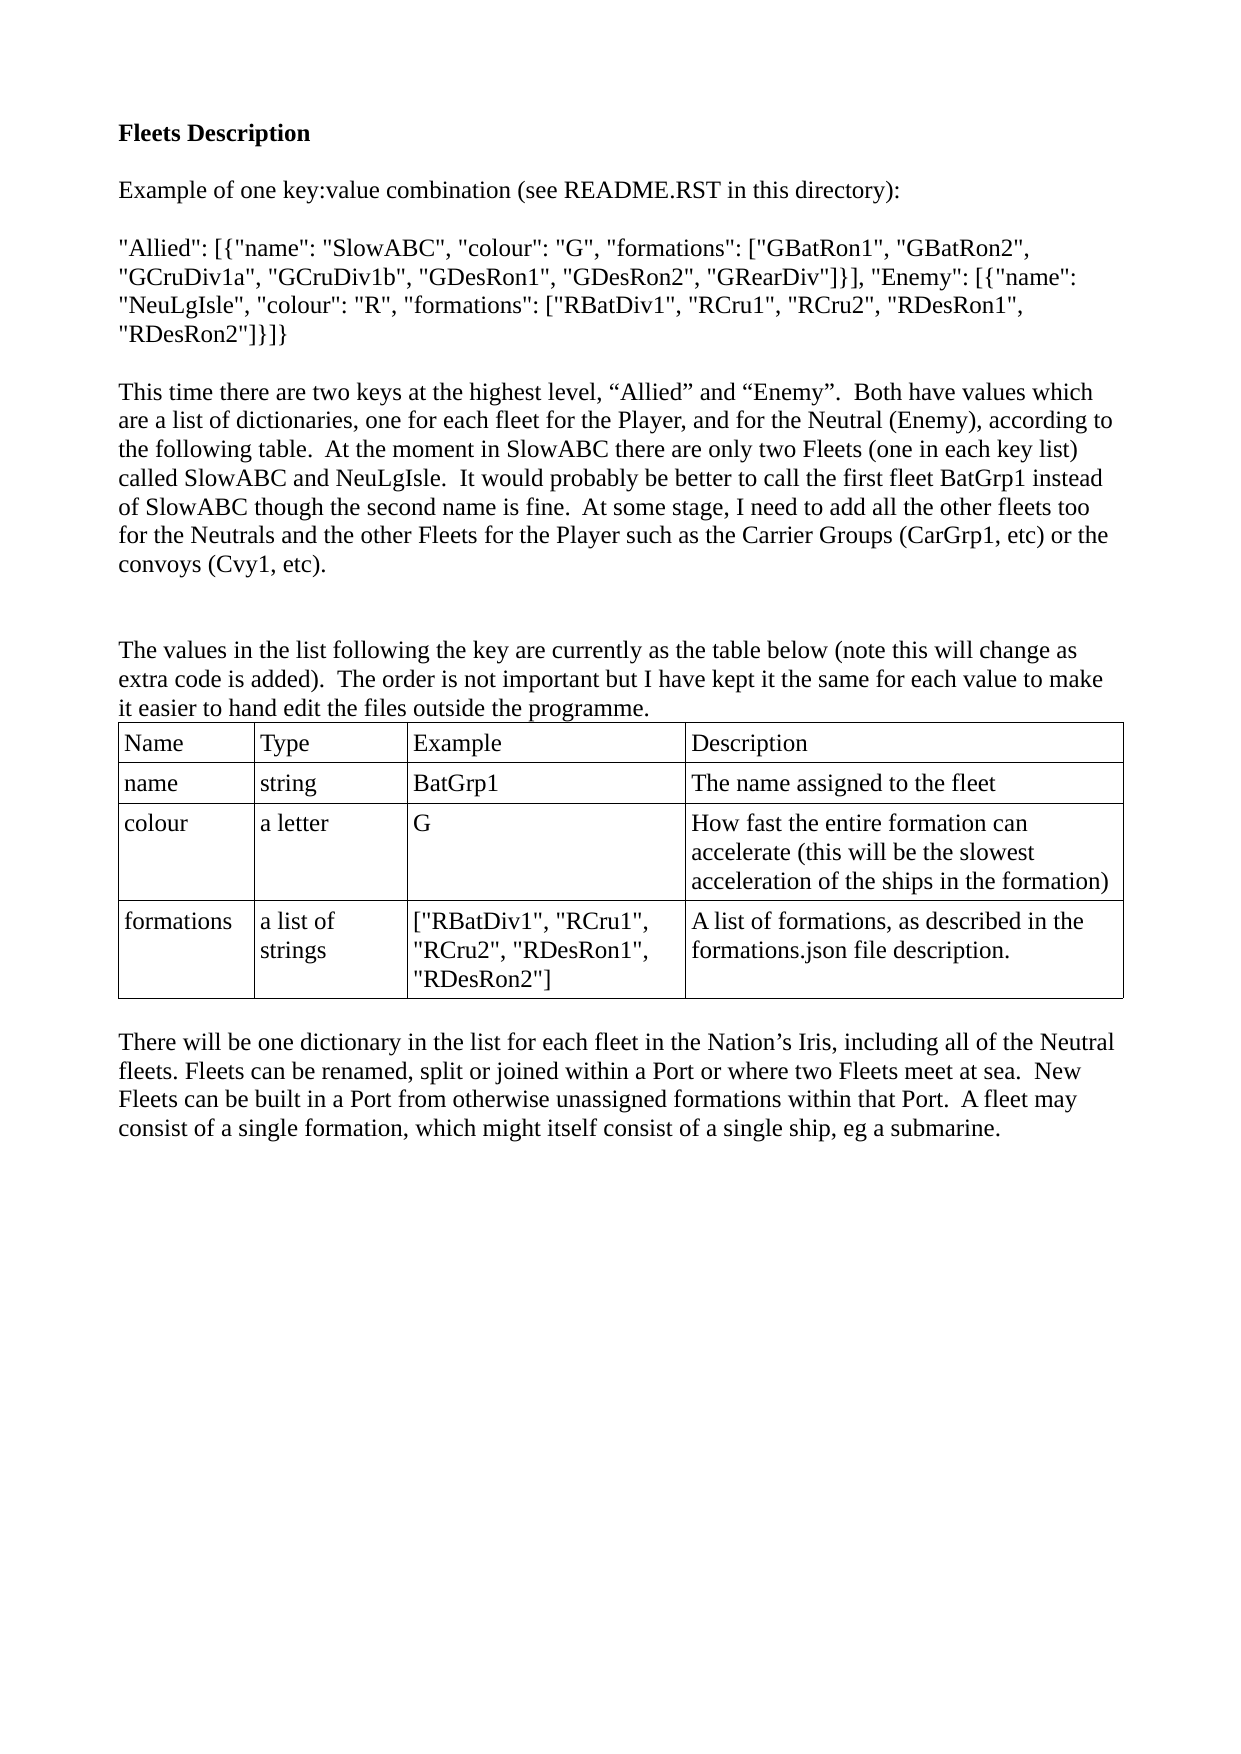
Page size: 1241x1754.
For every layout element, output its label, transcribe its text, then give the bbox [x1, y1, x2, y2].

table_cell a list of strings [255, 901, 407, 998]
text The values in the list following the key are currently as the table below (note this will change as extra code is added). The order is not important but I have kept it the same for each value to make it easier to hand edit the files outside the programme. [118, 636, 1122, 722]
table_header Example [408, 723, 685, 762]
text Fleets Description [118, 118, 1122, 147]
table_header Name [119, 723, 254, 762]
table_cell a letter [255, 804, 407, 900]
text Example of one key:value combination (see README.RST in this directory): [118, 176, 1122, 204]
text This time there are two keys at the highest level, “Allied” and “Enemy”. Both have values which are a list of dictionaries, one for each fleet for the Player, and for the Neutral (Enemy), according to the following table. At the moment in SlowABC there are only two Fleets (one in each key list) called SlowABC and NeuLgIsle. It would probably be better to call the first fleet BatGrp1 instead of SlowABC though the second name is fine. At some stage, I need to add all the other fleets too for the Neutrals and the other Fleets for the Player such as the Carrier Groups (CarGrp1, etc) or the convoys (Cvy1, etc). [118, 377, 1122, 578]
table_cell BatGrp1 [408, 763, 685, 802]
table_cell name [119, 763, 254, 802]
text There will be one dictionary in the list for each fleet in the Nation’s Iris, including all of the Neutral fleets. Fleets can be renamed, split or joined within a Port or where two Fleets meet at sea. New Fleets can be built in a Port from otherwise unassigned formations within that Port. A fleet may consist of a single formation, which might itself consist of a single ship, eg a submarine. [118, 1027, 1122, 1142]
text "Allied": [{"name": "SlowABC", "colour": "G", "formations": ["GBatRon1", "GBatRon2", "GCruDiv1a", "GCruDiv1b", "GDesRon1", "GDesRon2", "GRearDiv"]}], "Enemy": [{"name": "NeuLgIsle", "colour": "R", "formations": ["RBatDiv1", "RCru1", "RCru2", "RDesRon1", "RDesRon2"]}]} [118, 233, 1122, 348]
table_cell A list of formations, as described in the formations.json file description. [686, 901, 1123, 998]
table_cell formations [119, 901, 254, 998]
table_cell colour [119, 804, 254, 900]
table_cell string [255, 763, 407, 802]
table_cell G [408, 804, 685, 900]
table_cell How fast the entire formation can accelerate (this will be the slowest acceleration of the ships in the formation) [686, 804, 1123, 900]
table_header Description [686, 723, 1123, 762]
table_cell ["RBatDiv1", "RCru1", "RCru2", "RDesRon1", "RDesRon2"] [408, 901, 685, 998]
table_header Type [255, 723, 407, 762]
table_cell The name assigned to the fleet [686, 763, 1123, 802]
